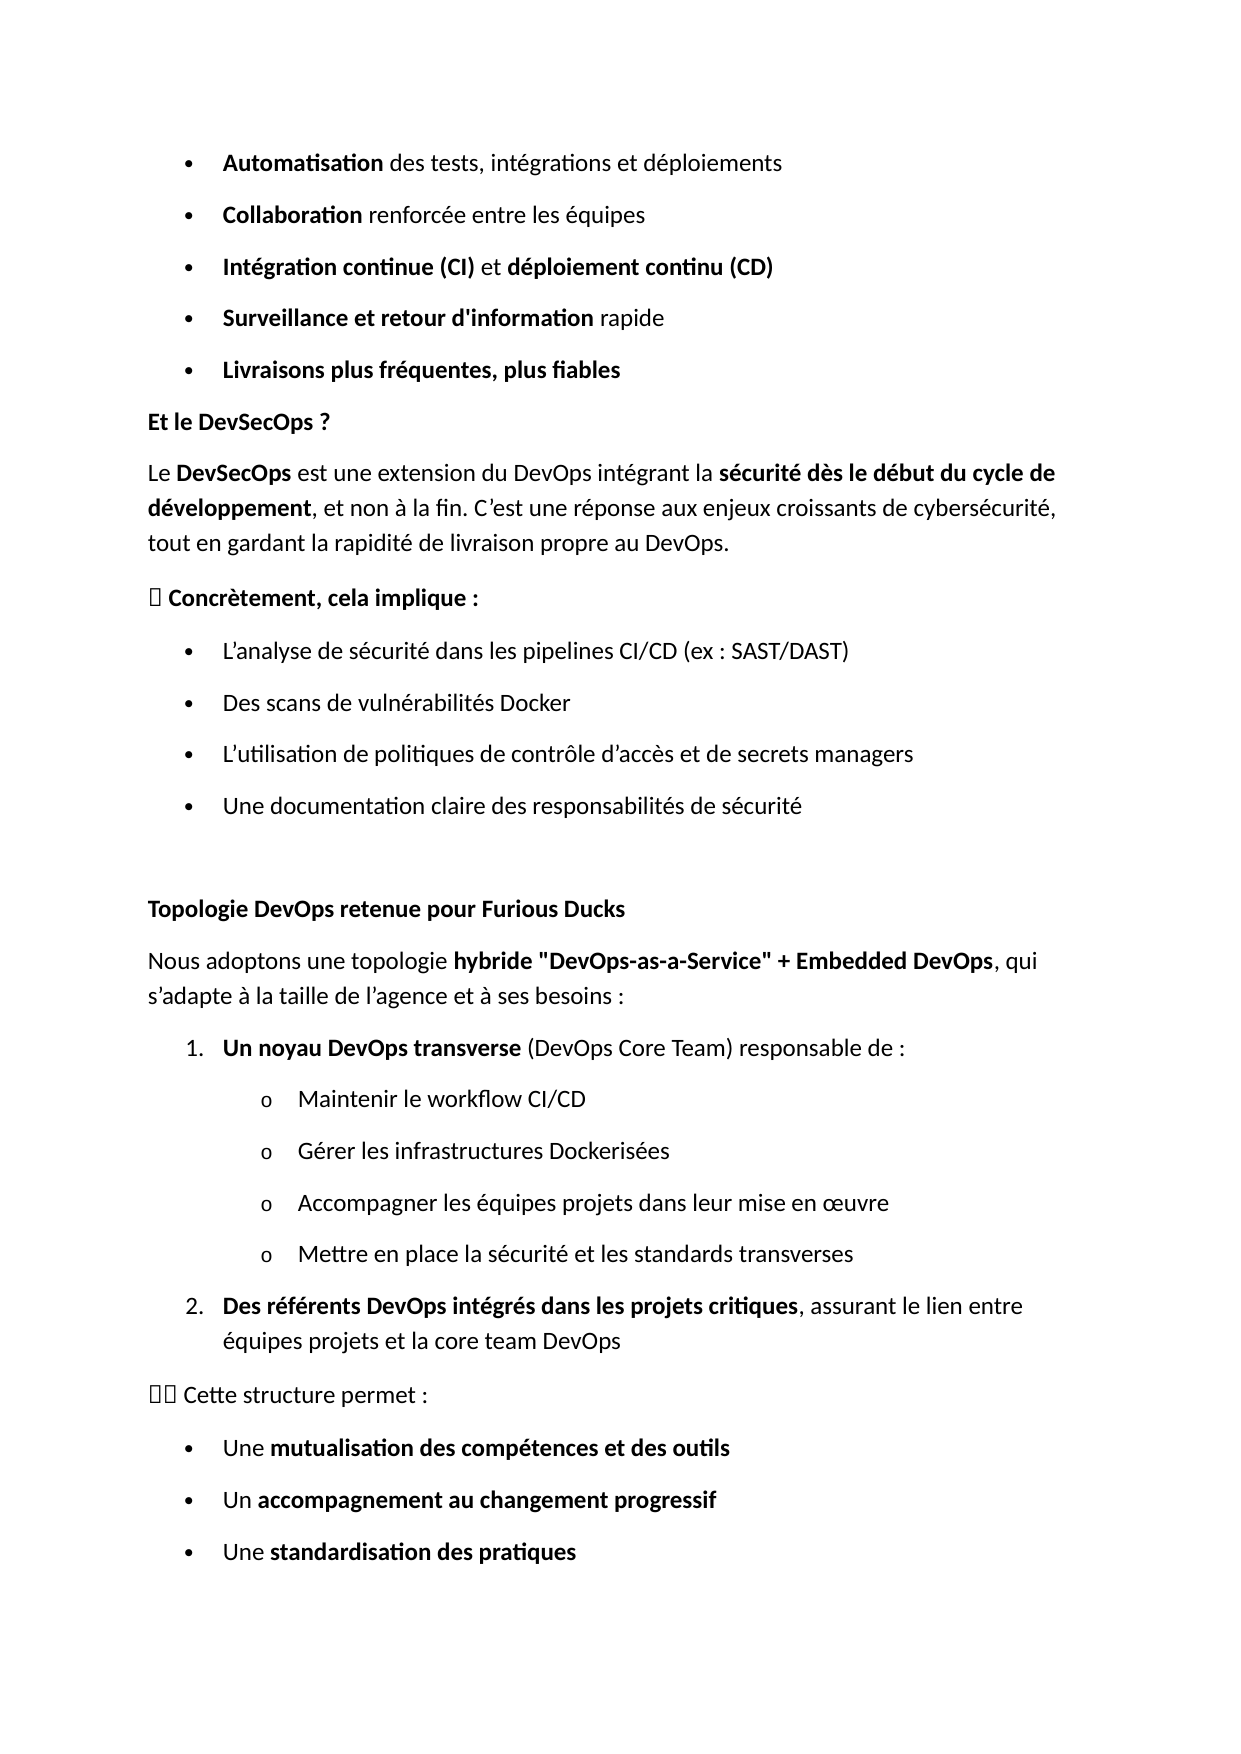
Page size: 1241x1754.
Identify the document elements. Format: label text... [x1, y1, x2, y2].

list Un accompagnement au changement progressif [185, 1484, 1093, 1515]
list Gérer les infrastructures Dockerisées [260, 1135, 1093, 1166]
text Et le DevSecOps ? [148, 406, 1093, 436]
text Le DevSecOps est une extension du DevOps intégrant la sécurité dès le début du cycle de développement, et non à la fin. C’est une réponse aux enjeux croissants de cybersécurité, tout en gardant la rapidité de livraison propre au DevOps. [148, 458, 1093, 558]
list Une mutualisation des compétences et des outils [185, 1433, 1093, 1463]
list Une documentation claire des responsabilités de sécurité [185, 790, 1093, 821]
list Intégration continue (CI) et déploiement continu (CD) [185, 251, 1093, 281]
list Automatisation des tests, intégrations et déploiements [185, 148, 1093, 178]
list Livraisons plus fréquentes, plus fiables [185, 354, 1093, 385]
list Accompagner les équipes projets dans leur mise en œuvre [260, 1187, 1093, 1217]
list Une standardisation des pratiques [185, 1536, 1093, 1566]
list Collaboration renforcée entre les équipes [185, 199, 1093, 230]
list Un noyau DevOps transverse (DevOps Core Team) responsable de : [185, 1032, 1093, 1062]
list Maintenir le workflow CI/CD [260, 1083, 1093, 1114]
list Des référents DevOps intégrés dans les projets critiques, assurant le lien entre équipes projets et la core team DevOps [185, 1290, 1093, 1356]
text Topologie DevOps retenue pour Furious Ducks [148, 893, 1093, 924]
list L’utilisation de politiques de contrôle d’accès et de secrets managers [185, 738, 1093, 769]
list Surveillance et retour d'information rapide [185, 303, 1093, 333]
list L’analyse de sécurité dans les pipelines CI/CD (ex : SAST/DAST) [185, 635, 1093, 666]
text 🧑‍💼 Cette structure permet : [148, 1377, 1093, 1411]
list Mettre en place la sécurité et les standards transverses [260, 1238, 1093, 1269]
list Des scans de vulnérabilités Docker [185, 687, 1093, 717]
text 🔐 Concrètement, cela implique : [148, 579, 1093, 613]
text Nous adoptons une topologie hybride "DevOps-as-a-Service" + Embedded DevOps, qui s’adapte à la taille de l’agence et à ses besoins : [148, 945, 1093, 1011]
